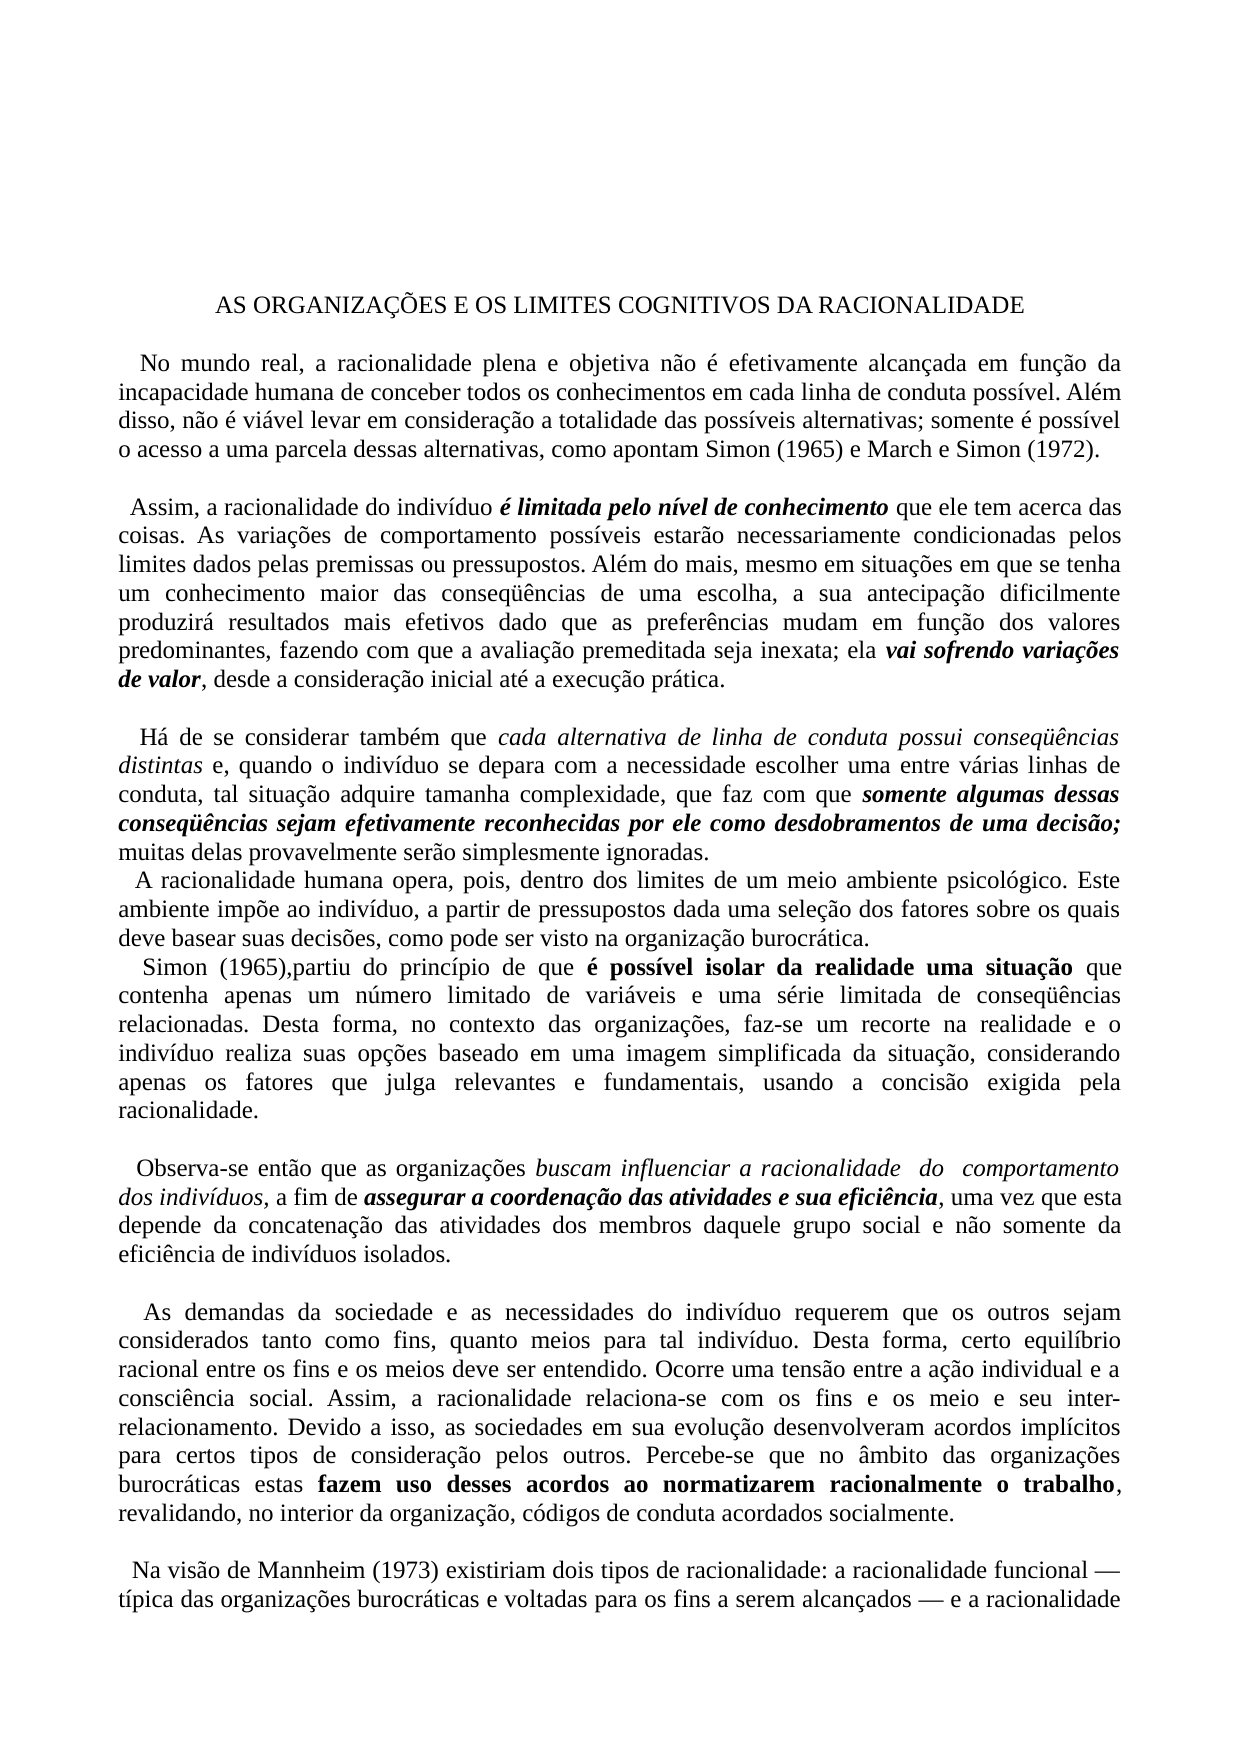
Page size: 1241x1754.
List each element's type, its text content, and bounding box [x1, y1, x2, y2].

text AS ORGANIZAÇÕES E OS LIMITES COGNITIVOS DA RACIONALIDADE [118, 291, 1122, 319]
text Simon (1965),partiu do princípio de que é possível isolar da realidade uma situação que contenha apenas um número limitado de variáveis e uma série limitada de conseqüências relacionadas. Desta forma, no contexto das organizações, faz-se um recorte na realidade e o indivíduo realiza suas opções baseado em uma imagem simplificada da situação, considerando apenas os fatores que julga relevantes e fundamentais, usando a concisão exigida pela racionalidade. [118, 952, 1122, 1124]
text Há de se considerar também que cada alternativa de linha de conduta possui conseqüências distintas e, quando o indivíduo se depara com a necessidade escolher uma entre várias linhas de conduta, tal situação adquire tamanha complexidade, que faz com que somente algumas dessas conseqüências sejam efetivamente reconhecidas por ele como desdobramentos de uma decisão; muitas delas provavelmente serão simplesmente ignoradas. [118, 722, 1122, 866]
text Na visão de Mannheim (1973) existiriam dois tipos de racionalidade: a racionalidade funcional — típica das organizações burocráticas e voltadas para os fins a serem alcançados — e a racionalidade [118, 1556, 1122, 1613]
text Assim, a racionalidade do indivíduo é limitada pelo nível de conhecimento que ele tem acerca das coisas. As variações de comportamento possíveis estarão necessariamente condicionadas pelos limites dados pelas premissas ou pressupostos. Além do mais, mesmo em situações em que se tenha um conhecimento maior das conseqüências de uma escolha, a sua antecipação dificilmente produzirá resultados mais efetivos dado que as preferências mudam em função dos valores predominantes, fazendo com que a avaliação premeditada seja inexata; ela vai sofrendo variações de valor, desde a consideração inicial até a execução prática. [118, 492, 1122, 693]
text Observa-se então que as organizações buscam influenciar a racionalidade do comportamento dos indivíduos, a fim de assegurar a coordenação das atividades e sua eficiência, uma vez que esta depende da concatenação das atividades dos membros daquele grupo social e não somente da eficiência de indivíduos isolados. [118, 1153, 1122, 1268]
text No mundo real, a racionalidade plena e objetiva não é efetivamente alcançada em função da incapacidade humana de conceber todos os conhecimentos em cada linha de conduta possível. Além disso, não é viável levar em consideração a totalidade das possíveis alternativas; somente é possível o acesso a uma parcela dessas alternativas, como apontam Simon (1965) e March e Simon (1972). [118, 348, 1122, 463]
text As demandas da sociedade e as necessidades do indivíduo requerem que os outros sejam considerados tanto como fins, quanto meios para tal indivíduo. Desta forma, certo equilíbrio racional entre os fins e os meios deve ser entendido. Ocorre uma tensão entre a ação individual e a consciência social. Assim, a racionalidade relaciona-se com os fins e os meio e seu inter-relacionamento. Devido a isso, as sociedades em sua evolução desenvolveram acordos implícitos para certos tipos de consideração pelos outros. Percebe-se que no âmbito das organizações burocráticas estas fazem uso desses acordos ao normatizarem racionalmente o trabalho, revalidando, no interior da organização, códigos de conduta acordados socialmente. [118, 1297, 1122, 1527]
text A racionalidade humana opera, pois, dentro dos limites de um meio ambiente psicológico. Este ambiente impõe ao indivíduo, a partir de pressupostos dada uma seleção dos fatores sobre os quais deve basear suas decisões, como pode ser visto na organização burocrática. [118, 866, 1122, 952]
